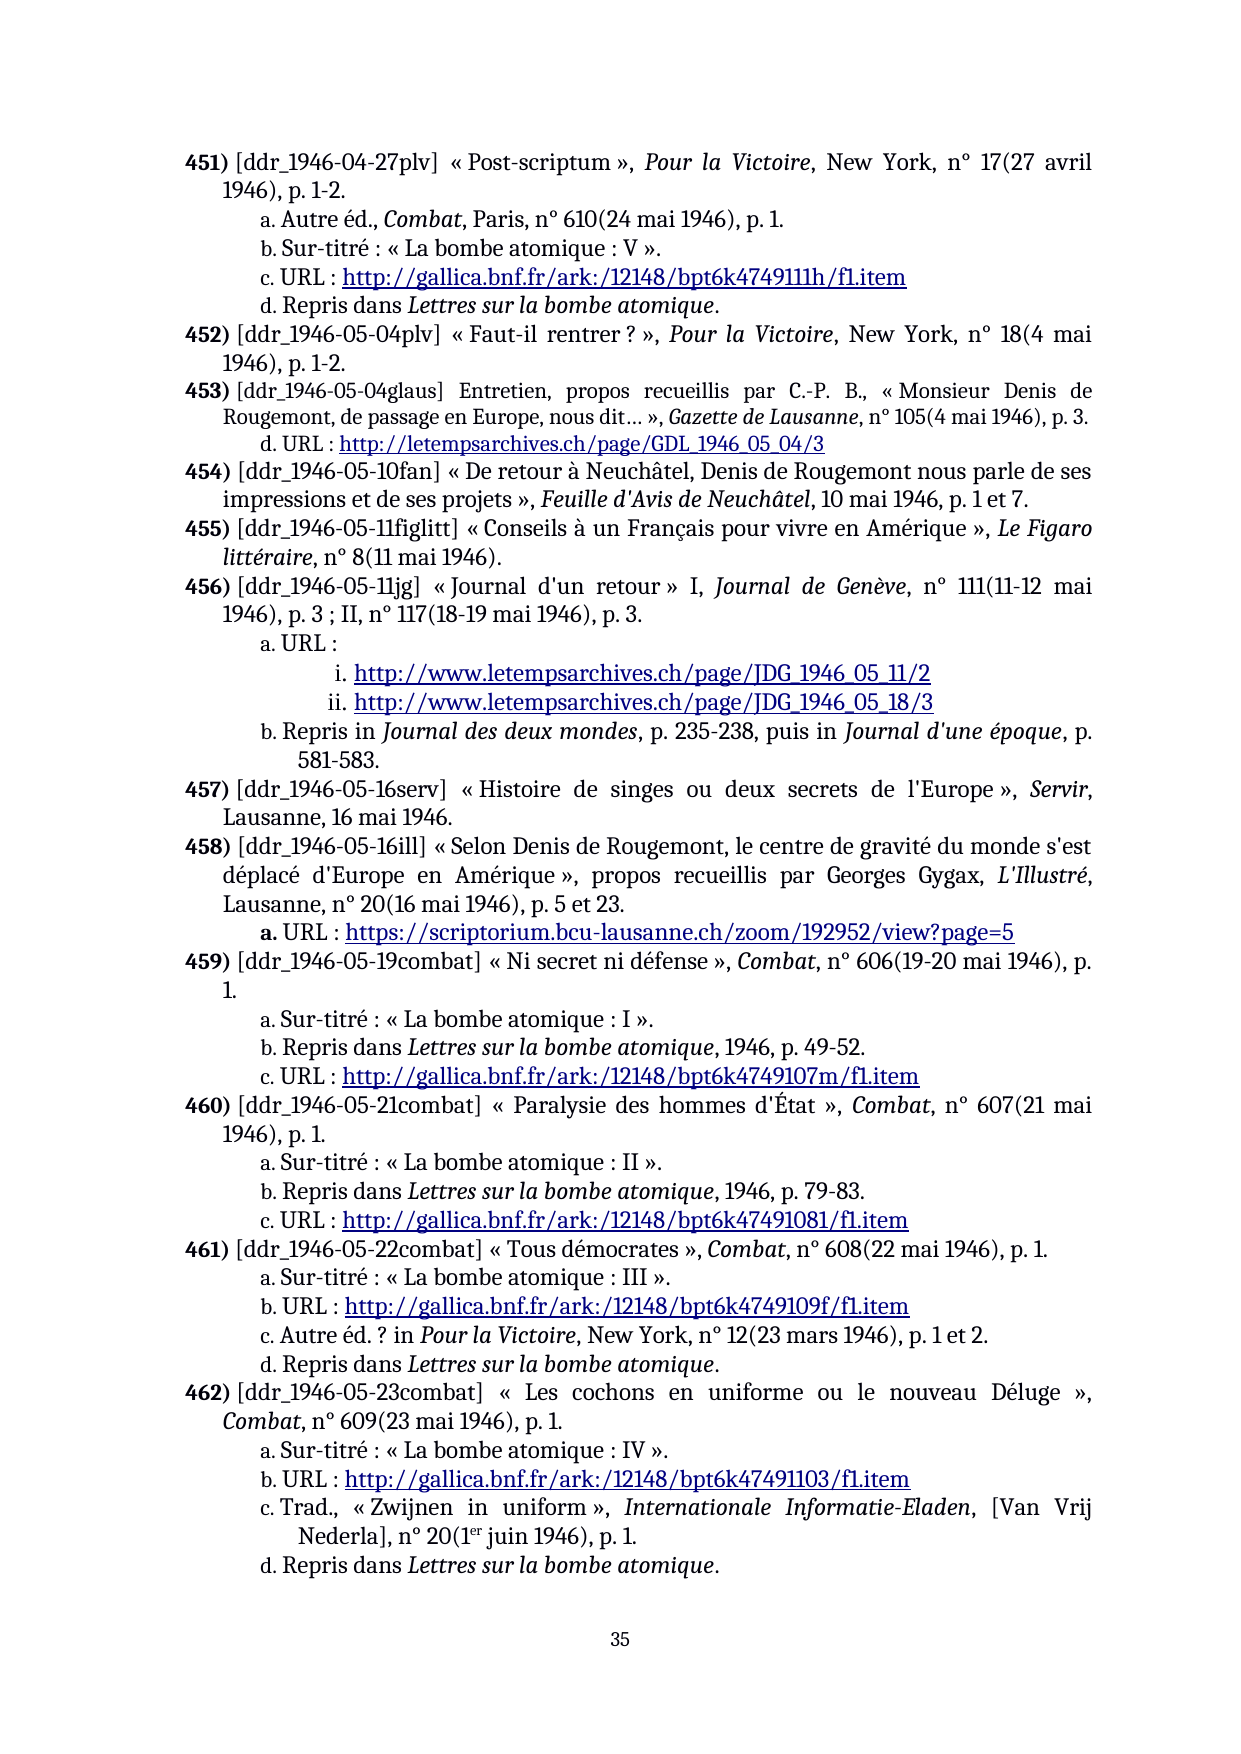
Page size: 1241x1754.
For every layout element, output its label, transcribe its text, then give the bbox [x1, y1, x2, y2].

list URL : http://gallica.bnf.fr/ark:/12148/bpt6k47491103/f1.item [260, 1464, 1093, 1493]
list URL : https://scriptorium.bcu-lausanne.ch/zoom/192952/view?page=5 [260, 918, 1093, 947]
list [ddr_1946-05-04plv] « Faut-il rentrer ? », Pour la Victoire, New York, n° 18(4 mai 1946), p. 1-2. [185, 320, 1093, 378]
list Repris dans Lettres sur la bombe atomique, 1946, p. 79-83. [260, 1177, 1093, 1206]
list Sur-titré : « La bombe atomique : III ». [260, 1263, 1093, 1292]
list URL : http://gallica.bnf.fr/ark:/12148/bpt6k47491081/f1.item [260, 1206, 1093, 1234]
list Repris dans Lettres sur la bombe atomique. [260, 1349, 1093, 1378]
list [ddr_1946-05-04glaus] Entretien, propos recueillis par C.-P. B., « Monsieur Denis de Rougemont, de passage en Europe, nous dit… », Gazette de Lausanne, n° 105(4 mai 1946), p. 3. [185, 378, 1093, 430]
list Sur-titré : « La bombe atomique : IV ». [260, 1436, 1093, 1464]
list [ddr_1946-05-21combat] « Paralysie des hommes d'État », Combat, n° 607(21 mai 1946), p. 1. [185, 1091, 1093, 1148]
list [ddr_1946-05-16ill] « Selon Denis de Rougemont, le centre de gravité du monde s'est déplacé d'Europe en Amérique », propos recueillis par Georges Gygax, L'Illustré, Lausanne, n° 20(16 mai 1946), p. 5 et 23. [185, 832, 1093, 918]
list Autre éd. ? in Pour la Victoire, New York, n° 12(23 mars 1946), p. 1 et 2. [260, 1321, 1093, 1349]
list [ddr_1946-05-22combat] « Tous démocrates », Combat, n° 608(22 mai 1946), p. 1. [185, 1234, 1093, 1263]
list URL : http://letempsarchives.ch/page/GDL_1946_05_04/3 [260, 430, 1093, 457]
list Repris dans Lettres sur la bombe atomique. [260, 1551, 1093, 1579]
list Sur-titré : « La bombe atomique : II ». [260, 1148, 1093, 1177]
list URL : http://gallica.bnf.fr/ark:/12148/bpt6k4749111h/f1.item [260, 263, 1093, 291]
list http://www.letempsarchives.ch/page/JDG_1946_05_18/3 [354, 687, 1093, 717]
list Sur-titré : « La bombe atomique : V ». [260, 234, 1093, 263]
list [ddr_1946-04-27plv] « Post-scriptum », Pour la Victoire, New York, n° 17(27 avril 1946), p. 1-2. [185, 148, 1093, 205]
list URL : [260, 629, 1093, 658]
list http://www.letempsarchives.ch/page/JDG_1946_05_11/2 [354, 658, 1093, 687]
list [ddr_1946-05-11figlitt] « Conseils à un Français pour vivre en Amérique », Le Figaro littéraire, n° 8(11 mai 1946). [185, 514, 1093, 572]
list [ddr_1946-05-19combat] « Ni secret ni défense », Combat, n° 606(19-20 mai 1946), p. 1. [185, 947, 1093, 1004]
list Autre éd., Combat, Paris, n° 610(24 mai 1946), p. 1. [260, 205, 1093, 234]
list [ddr_1946-05-11jg] « Journal d'un retour » I, Journal de Genève, n° 111(11-12 mai 1946), p. 3 ; II, n° 117(18-19 mai 1946), p. 3. [185, 572, 1093, 629]
list Repris in Journal des deux mondes, p. 235-238, puis in Journal d'une époque, p. 581-583. [260, 717, 1093, 774]
list URL : http://gallica.bnf.fr/ark:/12148/bpt6k4749109f/f1.item [260, 1292, 1093, 1321]
list [ddr_1946-05-10fan] « De retour à Neuchâtel, Denis de Rougemont nous parle de ses impressions et de ses projets », Feuille d'Avis de Neuchâtel, 10 mai 1946, p. 1 et 7. [185, 457, 1093, 514]
list Repris dans Lettres sur la bombe atomique, 1946, p. 49-52. [260, 1033, 1093, 1062]
list Sur-titré : « La bombe atomique : I ». [260, 1004, 1093, 1033]
list [ddr_1946-05-23combat] « Les cochons en uniforme ou le nouveau Déluge », Combat, n° 609(23 mai 1946), p. 1. [185, 1378, 1093, 1436]
list [ddr_1946-05-16serv] « Histoire de singes ou deux secrets de l'Europe », Servir, Lausanne, 16 mai 1946. [185, 774, 1093, 832]
list URL : http://gallica.bnf.fr/ark:/12148/bpt6k4749107m/f1.item [260, 1062, 1093, 1091]
list Repris dans Lettres sur la bombe atomique. [260, 291, 1093, 320]
list Trad., « Zwijnen in uniform », Internationale Informatie-Eladen, [Van Vrij Nederla], n° 20(1er juin 1946), p. 1. [260, 1493, 1093, 1551]
